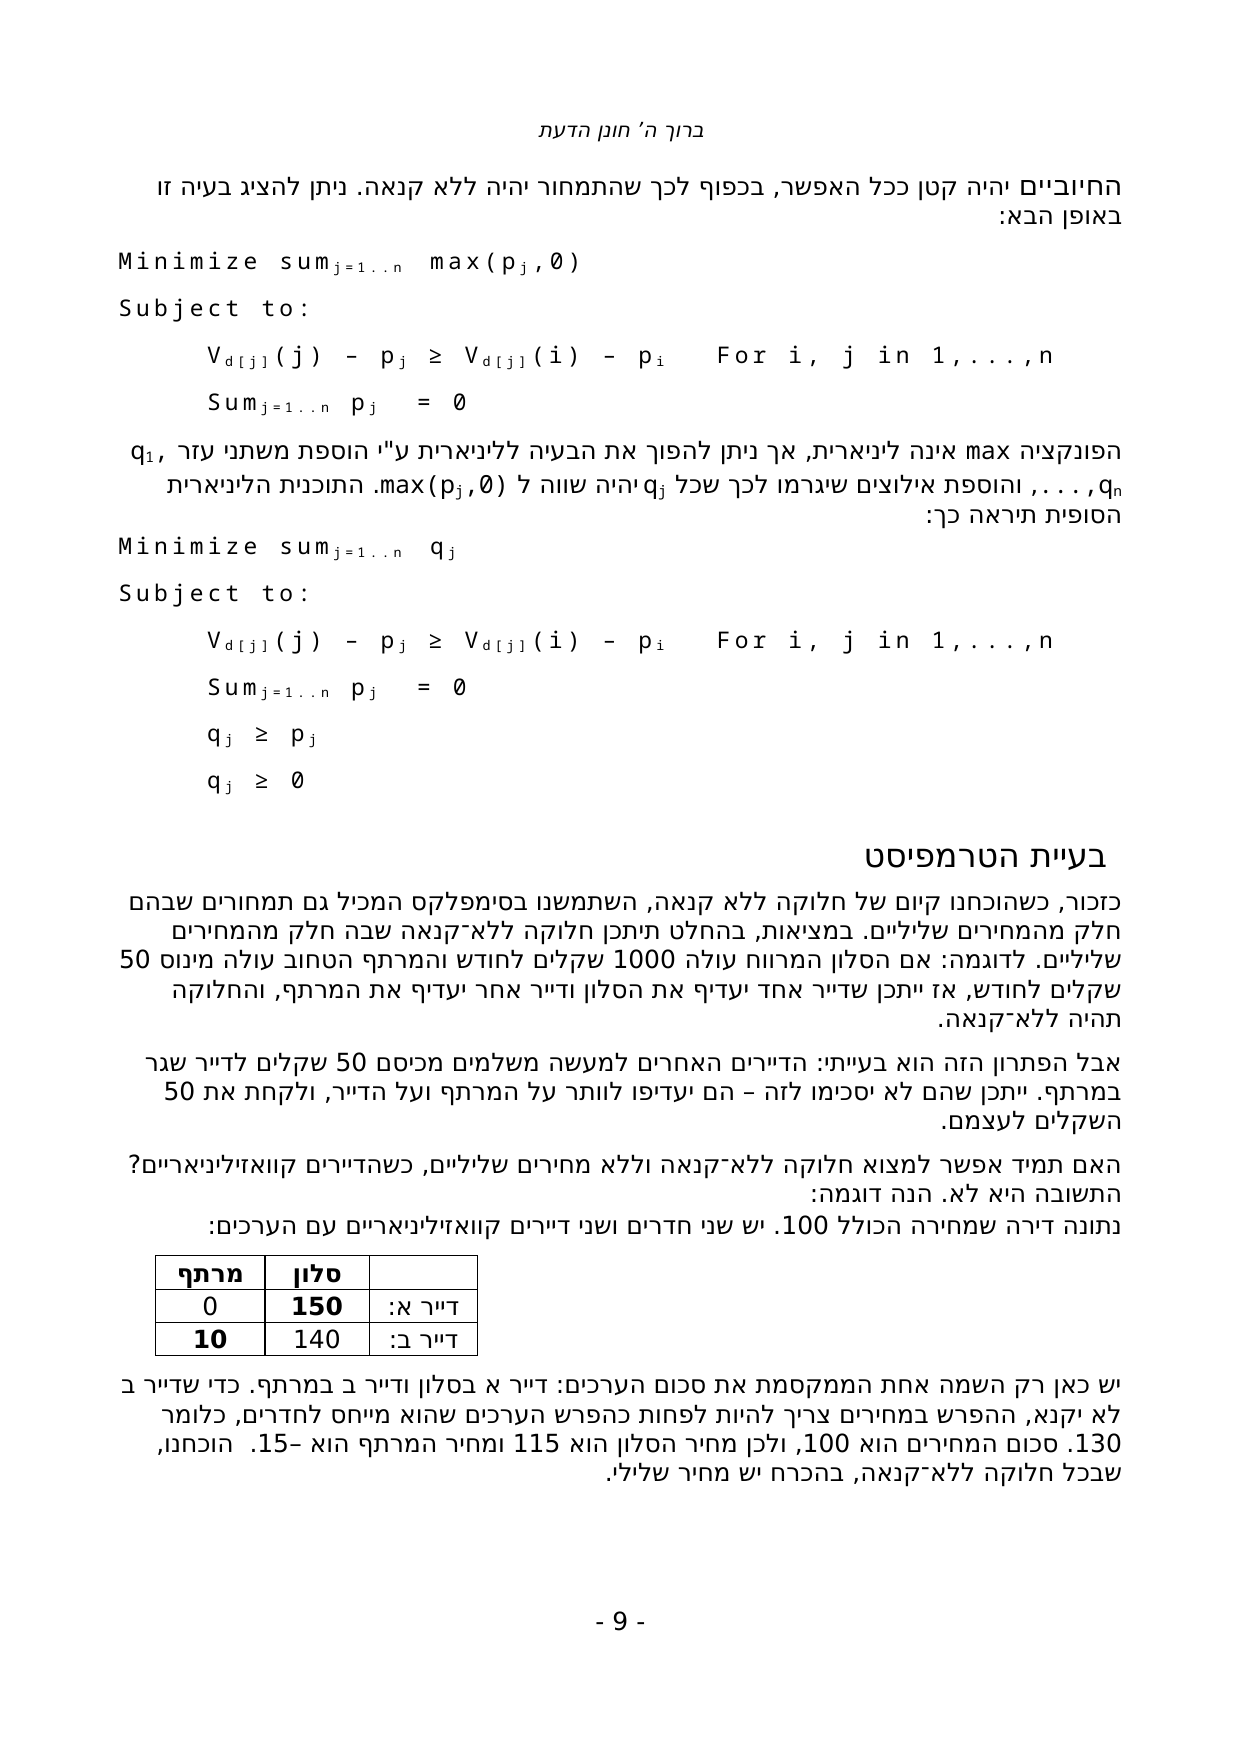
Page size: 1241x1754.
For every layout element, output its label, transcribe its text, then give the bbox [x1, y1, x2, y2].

text הפונקציה max אינה ליניארית, אך ניתן להפוך את הבעיה לליניארית ע"י הוספת משתני עזר q1,...,qn, והוספת אילוצים שיגרמו לכך שכל qj יהיה שווה ל max(pj,0). התוכנית הליניארית הסופית תיראה כך: [118, 432, 1122, 530]
text אבל הפתרון הזה הוא בעייתי: הדיירים האחרים למעשה משלמים מכיסם 50 שקלים לדייר שגר במרתף. ייתכן שהם לא יסכימו לזה – הם יעדיפו לוותר על המרתף ועל הדייר, ולקחת את 50 השקלים לעצמם. [118, 1048, 1122, 1135]
text Minimize sumj=1..n qj [118, 530, 1122, 561]
text סוג אחר של תמחור מיטבי מתעורר בבעיות של חלוקת ירושה. נניח ש־n אחים מקבלים בירושה n דירות, ורוצים לתת דירה לכל אחד ולהעביר כספים ביניהם, כך שהחלוקה תהיה ללא‏־קנאה. ניתן למצוא חלוקה כזאת בעזרת האלגוריתם לבעיית חלוקת החדרים, פרט לכך שאין שכר־דירה, ולכן סכום התשלומים צריך להיות אפס (R=0). אולם בבעיה זו יש שיקול נוסף: כל תשלום חיובי חייב במס, והשחקנים רוצים לשלם כמה שפחות מס. לכן הם רוצים, שסכום התשלומים החיוביים יהיה קטן ככל האפשר, בכפוף לכך שהתמחור יהיה ללא קנאה. ניתן להציג בעיה זו באופן הבא: [118, 172, 1122, 230]
text Subject to: [118, 577, 1122, 608]
table_cell דייר א: [370, 1290, 477, 1322]
text כזכור, כשהוכחנו קיום של חלוקה ללא קנאה, השתמשנו בסימפלקס המכיל גם תמחורים שבהם חלק מהמחירים שליליים. במציאות, בהחלט תיתכן חלוקה ללא־קנאה שבה חלק מהמחירים שליליים. לדוגמה: אם הסלון המרווח עולה 1000 שקלים לחודש והמרתף הטחוב עולה מינוס 50 שקלים לחודש, אז ייתכן שדייר אחד יעדיף את הסלון ודייר אחר יעדיף את המרתף, והחלוקה תהיה ללא־קנאה. [118, 887, 1122, 1033]
subtitle בעיית הטרמפיסט [118, 836, 1107, 875]
text האם תמיד אפשר למצוא חלוקה ללא־קנאה וללא מחירים שליליים, כשהדיירים קוואזיליניאריים? התשובה היא לא. הנה דוגמה: [118, 1150, 1122, 1208]
text Subject to: [118, 292, 1122, 323]
table_cell 150 [266, 1290, 369, 1322]
text יש כאן רק השמה אחת הממקסמת את סכום הערכים: דייר א בסלון ודייר ב במרתף. כדי שדייר ב לא יקנא, ההפרש במחירים צריך להיות לפחות כהפרש הערכים שהוא מייחס לחדרים, כלומר 130. סכום המחירים הוא 100, ולכן מחיר הסלון הוא 115 ומחיר המרתף הוא –15. הוכחנו, שבכל חלוקה ללא־קנאה, בהכרח יש מחיר שלילי. [118, 1371, 1122, 1487]
table_cell 10 [156, 1323, 264, 1355]
text Vd[j](j) – pj ≥ Vd[j](i) – pi For i, j in 1,...,n [207, 623, 1122, 655]
text Vd[j](j) – pj ≥ Vd[j](i) – pi For i, j in 1,...,n [207, 339, 1122, 370]
table_cell 140 [266, 1323, 369, 1355]
table_header [370, 1256, 477, 1288]
table_cell 0 [156, 1290, 264, 1322]
text qj ≥ pj [207, 717, 1122, 748]
table_cell דייר ב: [370, 1323, 477, 1355]
text Sumj=1..n pj = 0 [207, 670, 1122, 702]
text נתונה דירה שמחירה הכולל 100. יש שני חדרים ושני דיירים קוואזיליניאריים עם הערכים: [118, 1208, 1122, 1241]
table_header סלון [266, 1256, 369, 1288]
text Minimize sumj=1..n max(pj,0) [118, 245, 1122, 276]
text qj ≥ 0 [207, 764, 1122, 795]
text Sumj=1..n pj = 0 [207, 386, 1122, 417]
table_header מרתף [156, 1256, 264, 1288]
